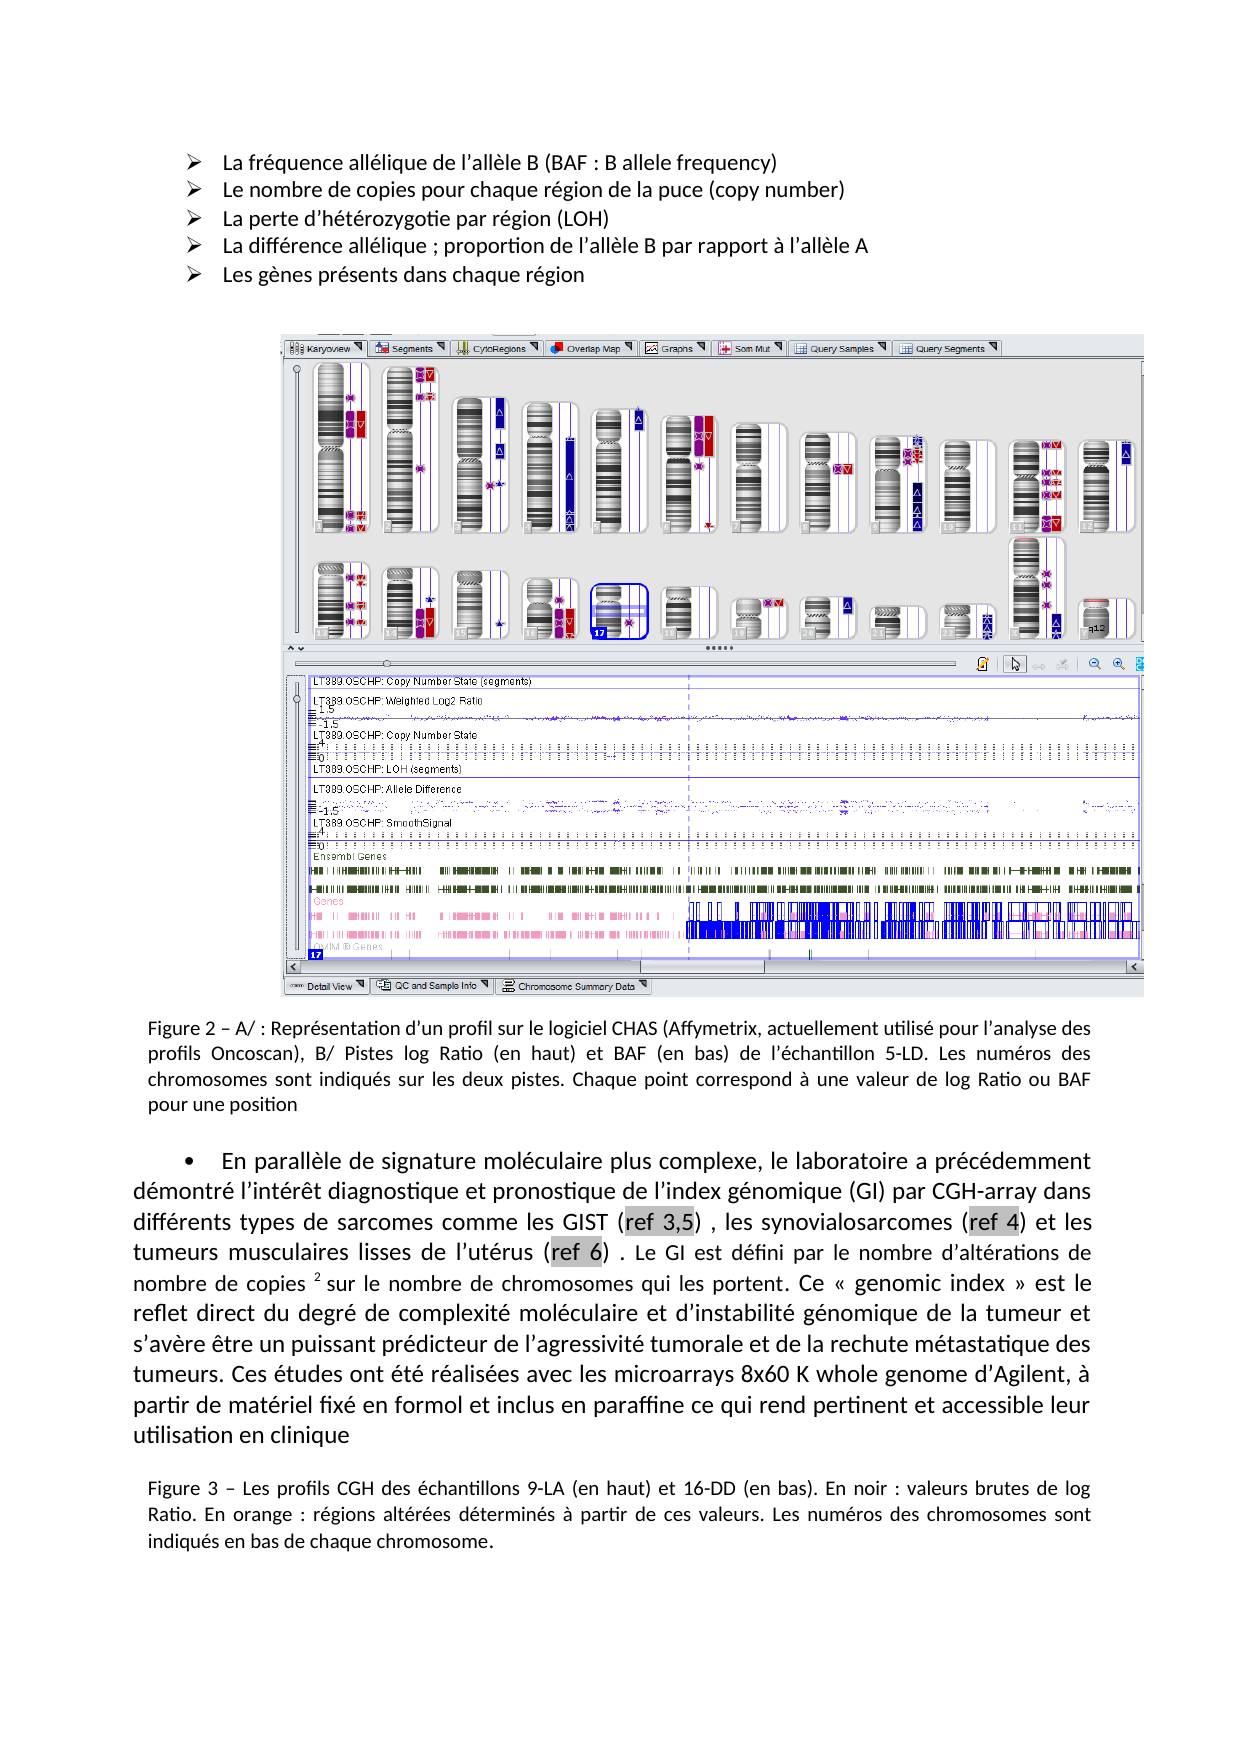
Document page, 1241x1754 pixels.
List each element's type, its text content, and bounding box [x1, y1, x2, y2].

list La fréquence allélique de l’allèle B (BAF : B allele frequency) [185, 148, 1093, 176]
list Le nombre de copies pour chaque région de la puce (copy number) [185, 176, 1093, 204]
list La perte d’hétérozygotie par région (LOH) [185, 204, 1093, 232]
list En parallèle de signature moléculaire plus complexe, le laboratoire a précédemment démontré l’intérêt diagnostique et pronostique de l’index génomique (GI) par CGH-array dans différents types de sarcomes comme les GIST (ref 3,5) , les synovialosarcomes (ref 4) et les tumeurs musculaires lisses de l’utérus (ref 6) . Le GI est défini par le nombre d’altérations de nombre de copies 2 sur le nombre de chromosomes qui les portent. Ce « genomic index » est le reflet direct du degré de complexité moléculaire et d’instabilité génomique de la tumeur et s’avère être un puissant prédicteur de l’agressivité tumorale et de la rechute métastatique des tumeurs. Ces études ont été réalisées avec les microarrays 8x60 K whole genome d’Agilent, à partir de matériel fixé en formol et inclus en paraffine ce qui rend pertinent et accessible leur utilisation en clinique [133, 1145, 1093, 1450]
list La différence allélique ; proportion de l’allèle B par rapport à l’allèle A [185, 232, 1093, 260]
picture [280, 334, 1144, 997]
list Les gènes présents dans chaque région [185, 260, 1093, 288]
text Figure 3 – Les profils CGH des échantillons 9-LA (en haut) et 16-DD (en bas). En noir : valeurs brutes de log Ratio. En orange : régions altérées déterminés à partir de ces valeurs. Les numéros des chromosomes sont indiqués en bas de chaque chromosome. [148, 1475, 1093, 1554]
text Figure 2 – A/ : Représentation d’un profil sur le logiciel CHAS (Affymetrix, actuellement utilisé pour l’analyse des profils Oncoscan), B/ Pistes log Ratio (en haut) et BAF (en bas) de l’échantillon 5-LD. Les numéros des chromosomes sont indiqués sur les deux pistes. Chaque point correspond à une valeur de log Ratio ou BAF pour une position [148, 1015, 1093, 1117]
